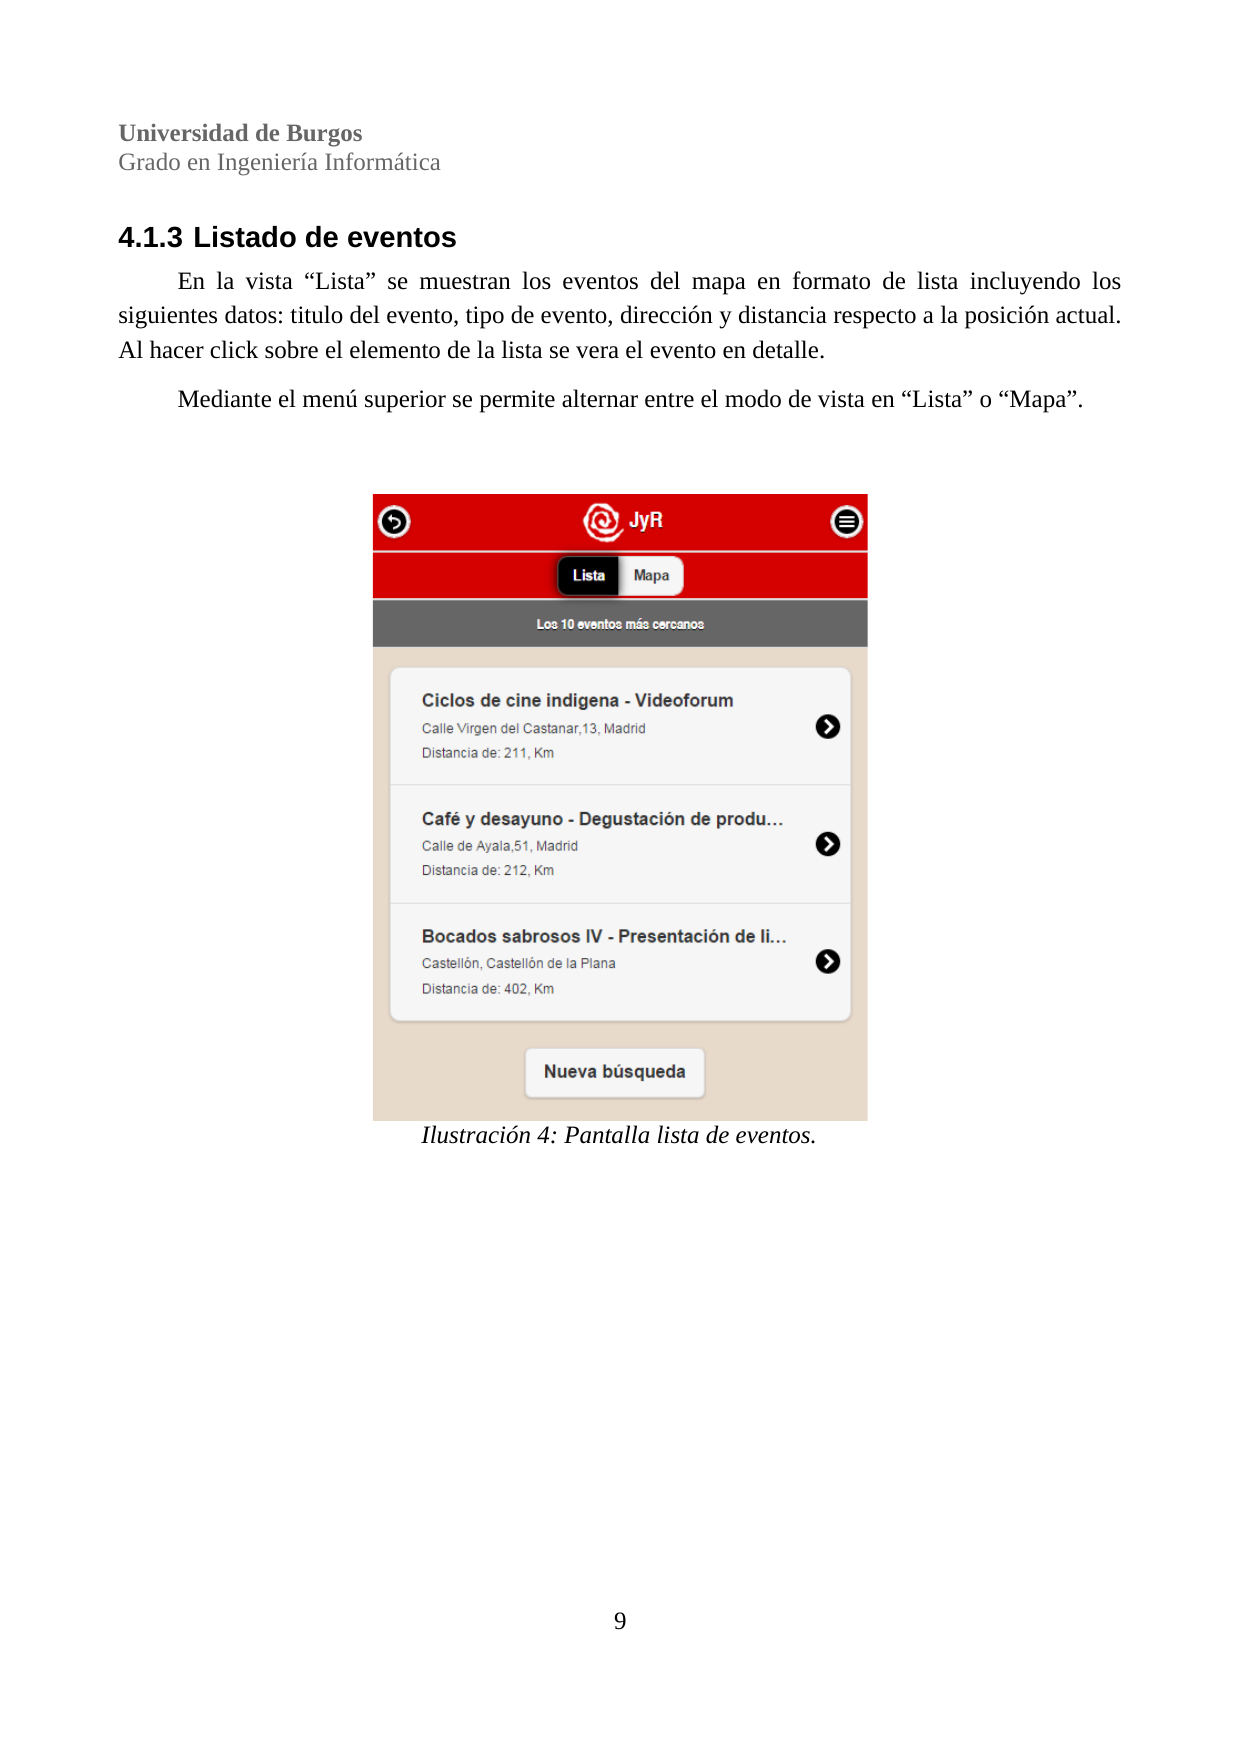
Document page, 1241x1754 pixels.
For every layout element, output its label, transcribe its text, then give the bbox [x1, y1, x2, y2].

text En la vista “Lista” se muestran los eventos del mapa en formato de lista incluyendo los siguientes datos: titulo del evento, tipo de evento, dirección y distancia respecto a la posición actual. Al hacer click sobre el elemento de la lista se vera el evento en detalle. [118, 266, 1122, 363]
subtitle Listado de eventos [118, 220, 1122, 253]
text Ilustración 4: Pantalla lista de eventos. [373, 1121, 867, 1149]
text Mediante el menú superior se permite alternar entre el modo de vista en “Lista” o “Mapa”. [118, 384, 1122, 412]
picture [372, 494, 868, 1121]
